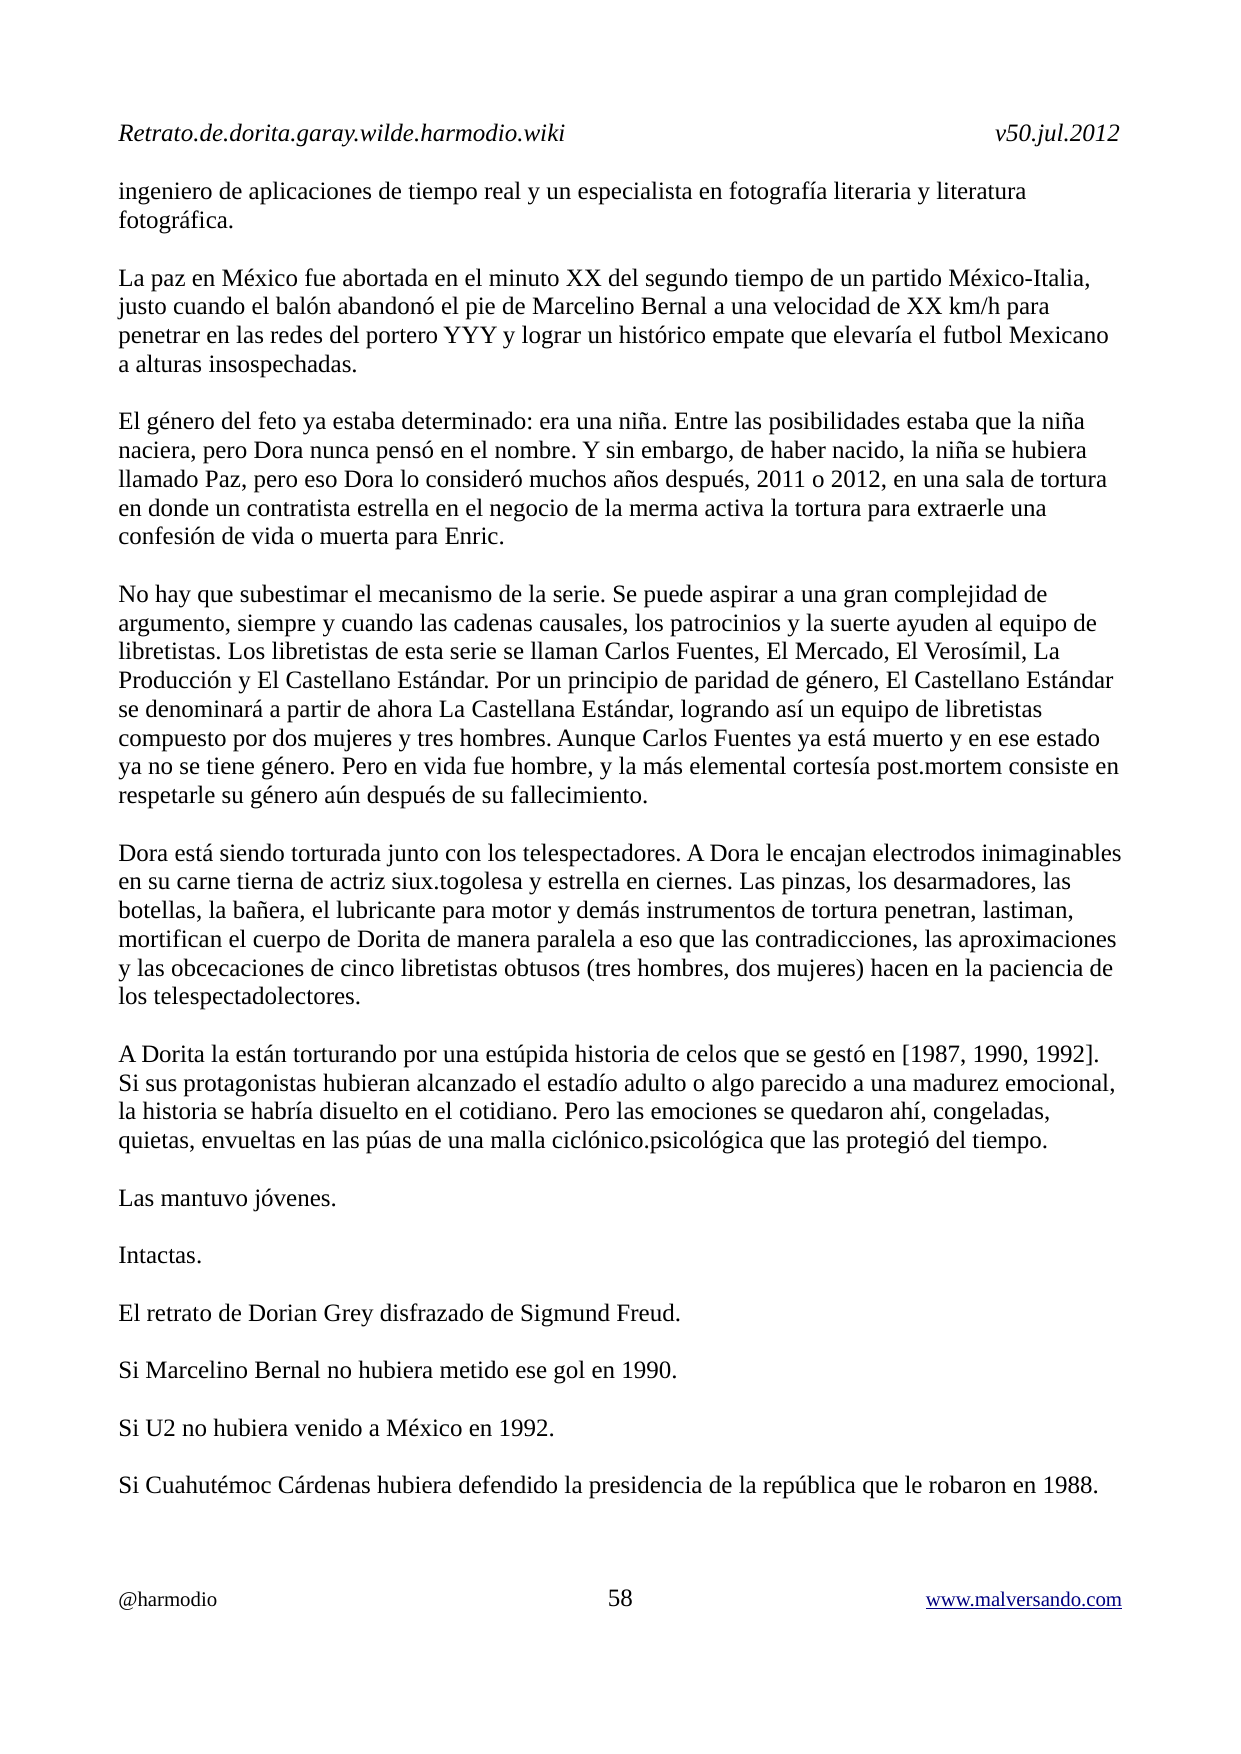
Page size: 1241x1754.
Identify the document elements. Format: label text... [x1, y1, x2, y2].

text Si U2 no hubiera venido a México en 1992. [118, 1413, 1122, 1441]
text La paz en México fue abortada en el minuto XX del segundo tiempo de un partido México-Italia, justo cuando el balón abandonó el pie de Marcelino Bernal a una velocidad de XX km/h para penetrar en las redes del portero YYY y lograr un histórico empate que elevaría el futbol Mexicano a alturas insospechadas. [118, 263, 1122, 378]
text No hay que subestimar el mecanismo de la serie. Se puede aspirar a una gran complejidad de argumento, siempre y cuando las cadenas causales, los patrocinios y la suerte ayuden al equipo de libretistas. Los libretistas de esta serie se llaman Carlos Fuentes, El Mercado, El Verosímil, La Producción y El Castellano Estándar. Por un principio de paridad de género, El Castellano Estándar se denominará a partir de ahora La Castellana Estándar, logrando así un equipo de libretistas compuesto por dos mujeres y tres hombres. Aunque Carlos Fuentes ya está muerto y en ese estado ya no se tiene género. Pero en vida fue hombre, y la más elemental cortesía post.mortem consiste en respetarle su género aún después de su fallecimiento. [118, 579, 1122, 809]
text Intactas. [118, 1240, 1122, 1269]
text A Dorita la están torturando por una estúpida historia de celos que se gestó en [1987, 1990, 1992]. Si sus protagonistas hubieran alcanzado el estadío adulto o algo parecido a una madurez emocional, la historia se habría disuelto en el cotidiano. Pero las emociones se quedaron ahí, congeladas, quietas, envueltas en las púas de una malla ciclónico.psicológica que las protegió del tiempo. [118, 1039, 1122, 1154]
text Si Cuahutémoc Cárdenas hubiera defendido la presidencia de la república que le robaron en 1988. [118, 1470, 1122, 1499]
text Dora está siendo torturada junto con los telespectadores. A Dora le encajan electrodos inimaginables en su carne tierna de actriz siux.togolesa y estrella en ciernes. Las pinzas, los desarmadores, las botellas, la bañera, el lubricante para motor y demás instrumentos de tortura penetran, lastiman, mortifican el cuerpo de Dorita de manera paralela a eso que las contradicciones, las aproximaciones y las obcecaciones de cinco libretistas obtusos (tres hombres, dos mujeres) hacen en la paciencia de los telespectadolectores. [118, 838, 1122, 1010]
text El género del feto ya estaba determinado: era una niña. Entre las posibilidades estaba que la niña naciera, pero Dora nunca pensó en el nombre. Y sin embargo, de haber nacido, la niña se hubiera llamado Paz, pero eso Dora lo consideró muchos años después, 2011 o 2012, en una sala de tortura en donde un contratista estrella en el negocio de la merma activa la tortura para extraerle una confesión de vida o muerta para Enric. [118, 406, 1122, 550]
text ingeniero de aplicaciones de tiempo real y un especialista en fotografía literaria y literatura fotográfica. [118, 176, 1122, 234]
text Las mantuvo jóvenes. [118, 1183, 1122, 1211]
text El retrato de Dorian Grey disfrazado de Sigmund Freud. [118, 1298, 1122, 1326]
text Si Marcelino Bernal no hubiera metido ese gol en 1990. [118, 1355, 1122, 1384]
